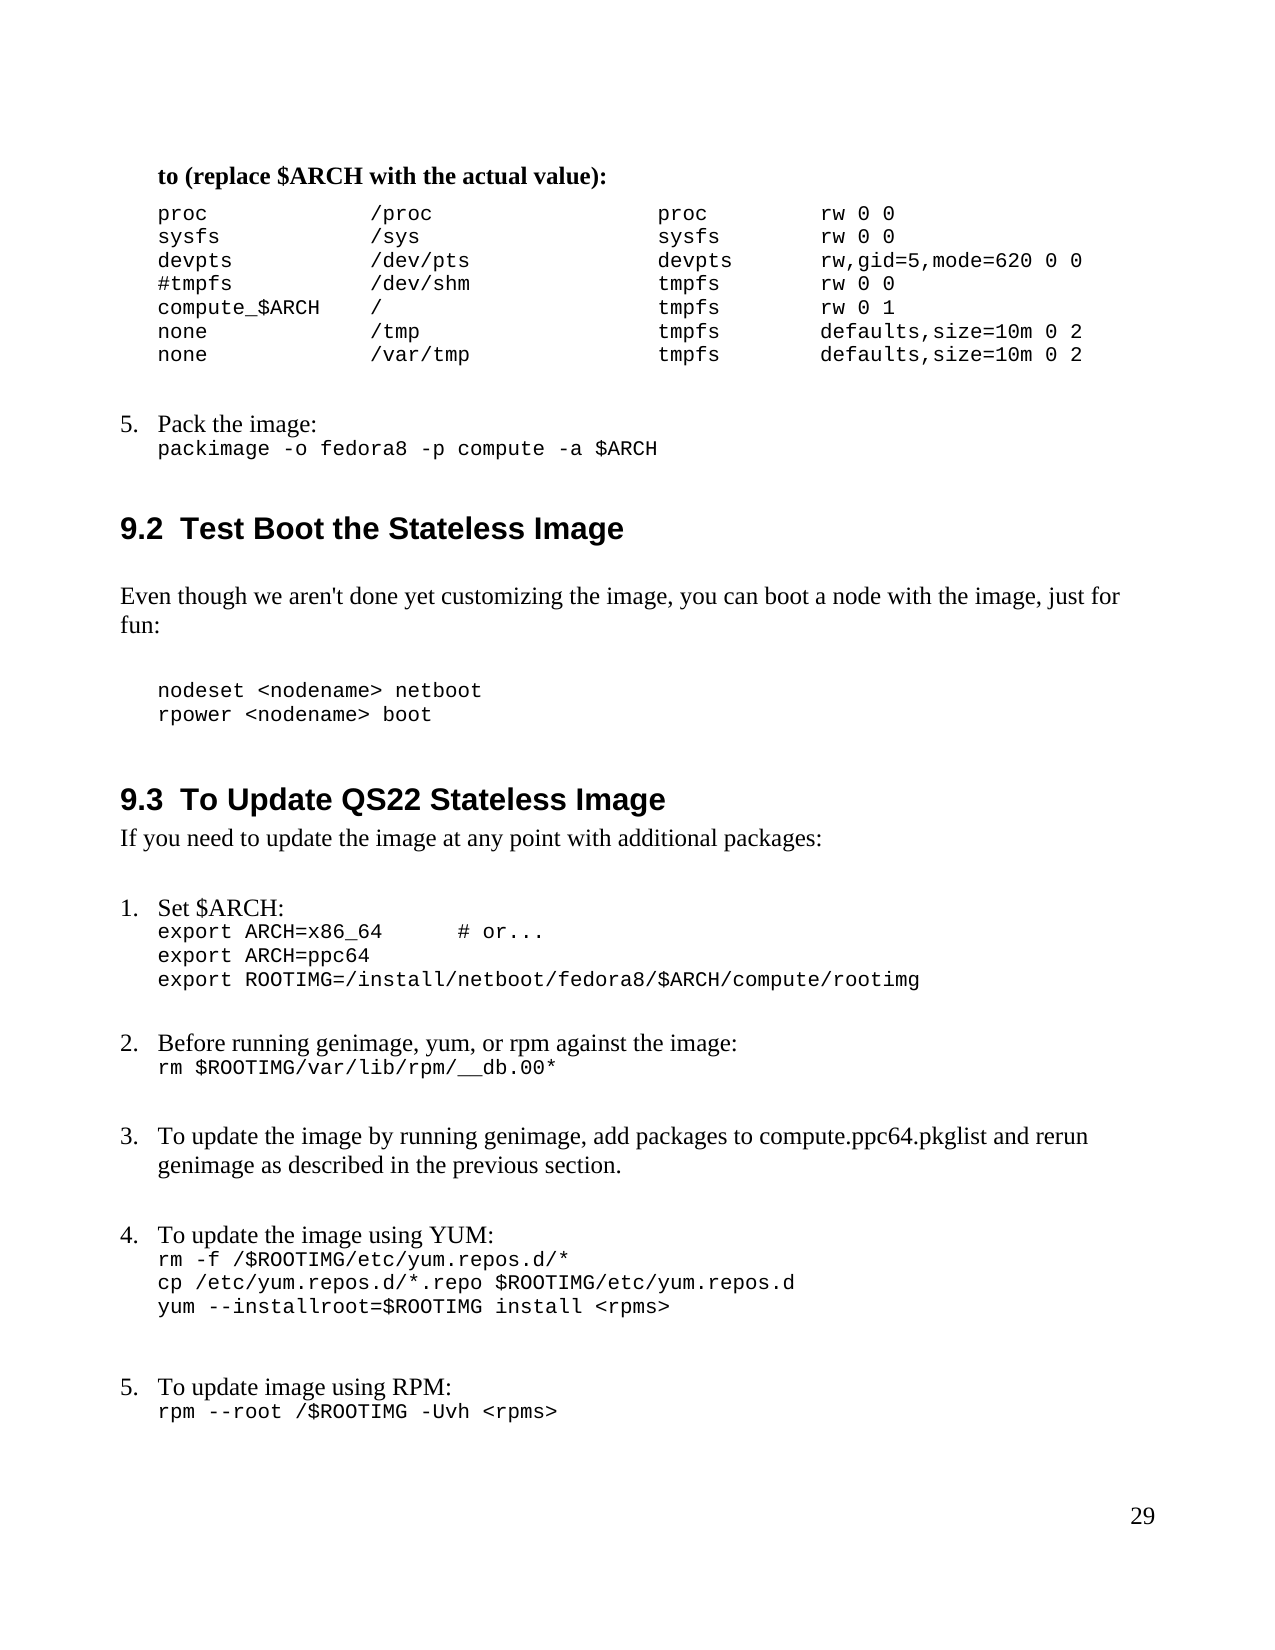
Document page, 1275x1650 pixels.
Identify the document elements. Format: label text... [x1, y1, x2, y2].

list To update the image by running genimage, add packages to compute.ppc64.pkglist and rerun genimage as described in the previous section. [120, 1121, 1155, 1179]
text yum --installroot=$ROOTIMG install <rpms> [157, 1296, 1155, 1319]
text sysfs /sys sysfs rw 0 0 [157, 226, 1155, 250]
list Pack the image: [120, 409, 1155, 438]
text none /tmp tmpfs defaults,size=10m 0 2 [157, 321, 1155, 344]
list Set $ARCH: [120, 893, 1155, 921]
text If you need to update the image at any point with additional packages: [120, 823, 1155, 852]
subtitle To Update QS22 Stateless Image [120, 781, 1155, 817]
text devpts /dev/pts devpts rw,gid=5,mode=620 0 0 [157, 250, 1155, 273]
text rm -f /$ROOTIMG/etc/yum.repos.d/* [157, 1249, 1155, 1272]
text nodeset <nodename> netboot [157, 680, 1155, 704]
list To update image using RPM: [120, 1372, 1155, 1401]
text rpower <nodename> boot [157, 704, 1155, 727]
list To update the image using YUM: [120, 1220, 1155, 1249]
text export ROOTIMG=/install/netboot/fedora8/$ARCH/compute/rootimg [157, 969, 1155, 992]
text none /var/tmp tmpfs defaults,size=10m 0 2 [157, 344, 1155, 368]
text packimage -o fedora8 -p compute -a $ARCH [157, 438, 1155, 462]
text rm $ROOTIMG/var/lib/rpm/__db.00* [157, 1057, 1155, 1080]
subtitle Test Boot the Stateless Image [120, 510, 1155, 546]
text rpm --root /$ROOTIMG -Uvh <rpms> [157, 1401, 1155, 1425]
text to (replace $ARCH with the actual value): [157, 161, 1155, 190]
text #tmpfs /dev/shm tmpfs rw 0 0 [157, 273, 1155, 297]
text export ARCH=x86_64 # or... [157, 921, 1155, 945]
text proc /proc proc rw 0 0 [157, 202, 1155, 226]
text compute_$ARCH / tmpfs rw 0 1 [157, 297, 1155, 321]
list Before running genimage, yum, or rpm against the image: [120, 1028, 1155, 1057]
text cp /etc/yum.repos.d/*.repo $ROOTIMG/etc/yum.repos.d [157, 1272, 1155, 1296]
text export ARCH=ppc64 [157, 945, 1155, 969]
text Even though we aren't done yet customizing the image, you can boot a node with the image, just for fun: [120, 581, 1155, 639]
